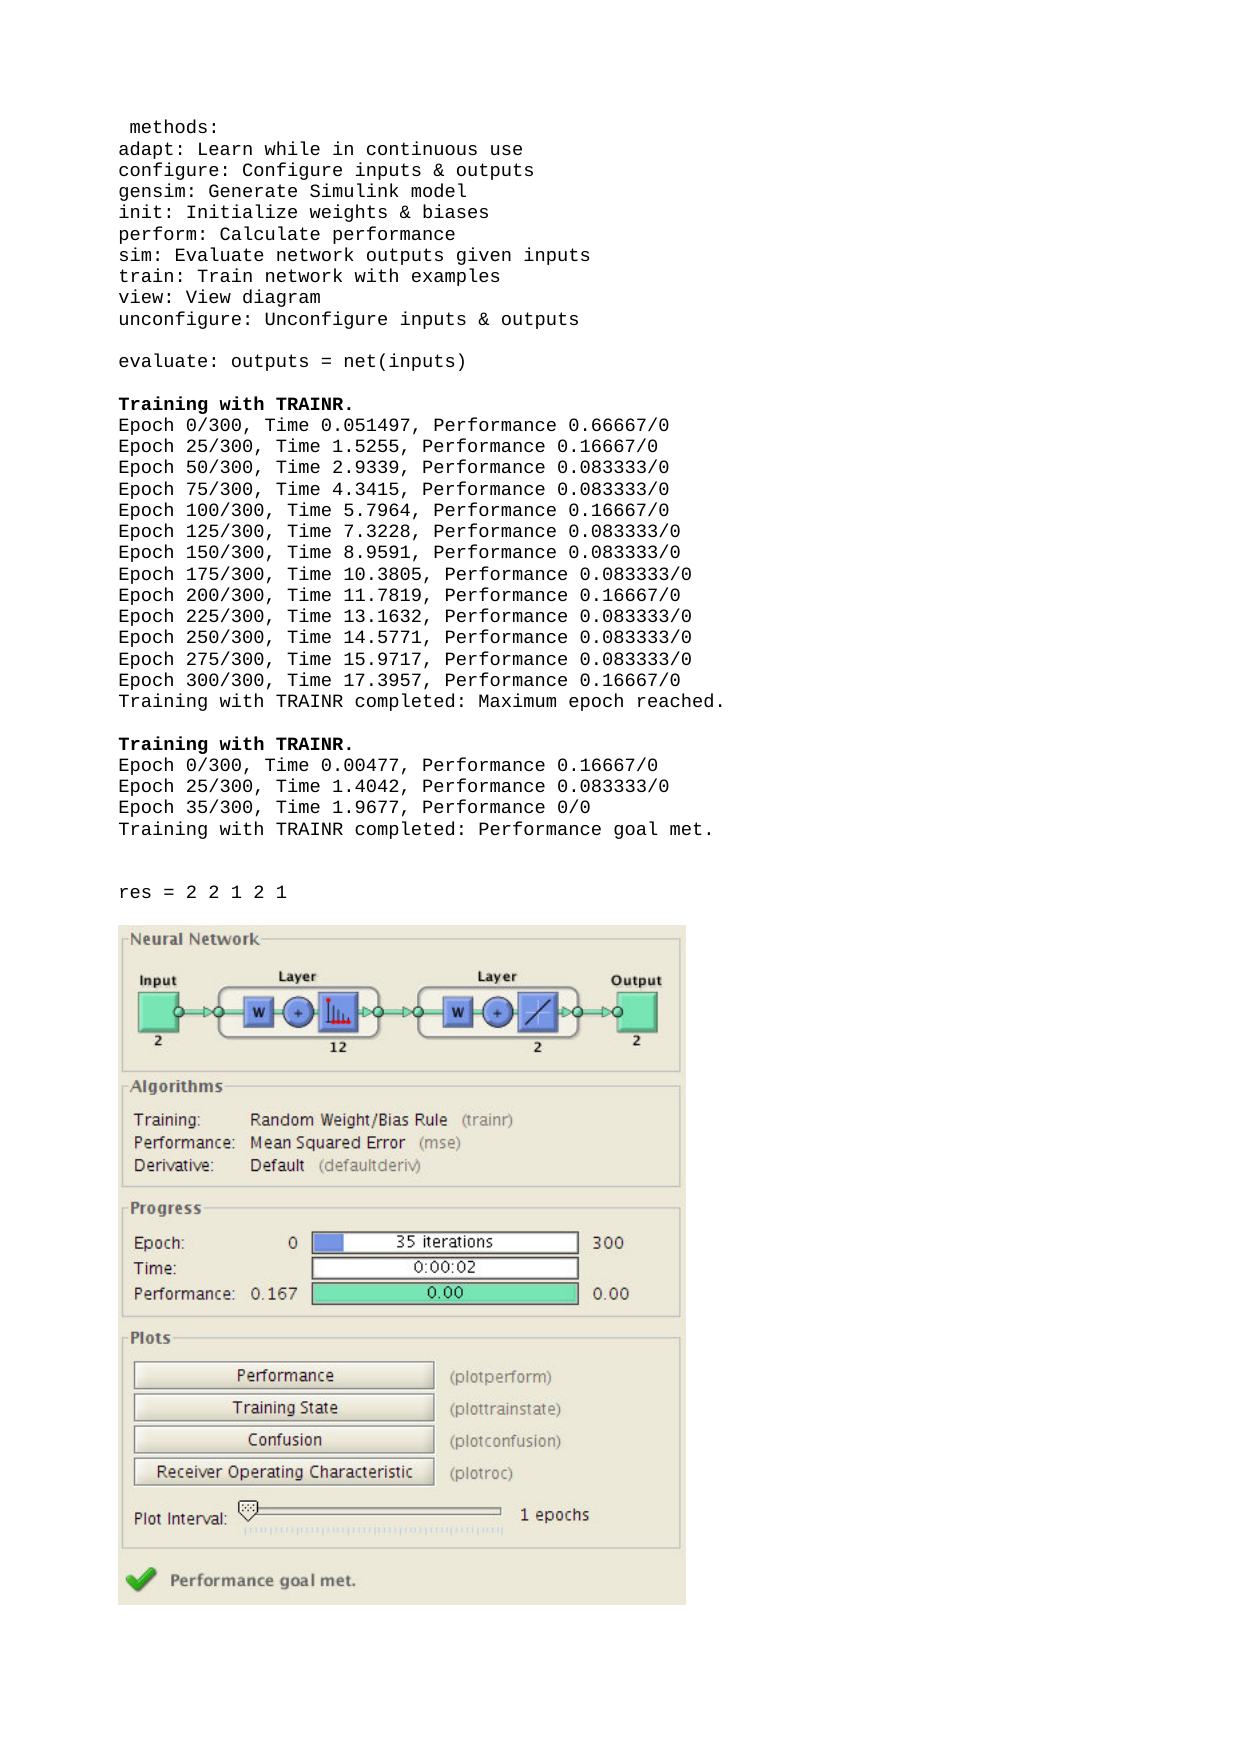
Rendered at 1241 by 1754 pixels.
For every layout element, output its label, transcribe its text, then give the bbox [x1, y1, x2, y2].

text evaluate: outputs = net(inputs) [118, 352, 1122, 373]
text Epoch 125/300, Time 7.3228, Performance 0.083333/0 [118, 522, 1122, 543]
text methods: [118, 118, 1122, 139]
text Epoch 100/300, Time 5.7964, Performance 0.16667/0 [118, 501, 1122, 522]
picture [118, 925, 686, 1605]
text Epoch 0/300, Time 0.051497, Performance 0.66667/0 [118, 416, 1122, 437]
text Epoch 25/300, Time 1.4042, Performance 0.083333/0 [118, 777, 1122, 798]
text init: Initialize weights & biases [118, 203, 1122, 224]
text Epoch 0/300, Time 0.00477, Performance 0.16667/0 [118, 756, 1122, 777]
text Epoch 150/300, Time 8.9591, Performance 0.083333/0 [118, 543, 1122, 564]
text Epoch 75/300, Time 4.3415, Performance 0.083333/0 [118, 479, 1122, 501]
text configure: Configure inputs & outputs [118, 161, 1122, 182]
text Epoch 200/300, Time 11.7819, Performance 0.16667/0 [118, 586, 1122, 607]
text Epoch 275/300, Time 15.9717, Performance 0.083333/0 [118, 649, 1122, 671]
text Epoch 300/300, Time 17.3957, Performance 0.16667/0 [118, 671, 1122, 692]
text perform: Calculate performance [118, 224, 1122, 246]
text Training with TRAINR. [118, 734, 1122, 756]
text Epoch 250/300, Time 14.5771, Performance 0.083333/0 [118, 628, 1122, 649]
text gensim: Generate Simulink model [118, 182, 1122, 203]
text Training with TRAINR. [118, 394, 1122, 416]
text Epoch 25/300, Time 1.5255, Performance 0.16667/0 [118, 437, 1122, 458]
text Training with TRAINR completed: Performance goal met. [118, 819, 1122, 841]
text adapt: Learn while in continuous use [118, 139, 1122, 161]
text view: View diagram [118, 288, 1122, 309]
text sim: Evaluate network outputs given inputs [118, 246, 1122, 267]
text Epoch 175/300, Time 10.3805, Performance 0.083333/0 [118, 564, 1122, 586]
text Epoch 50/300, Time 2.9339, Performance 0.083333/0 [118, 458, 1122, 479]
text unconfigure: Unconfigure inputs & outputs [118, 309, 1122, 331]
text Epoch 225/300, Time 13.1632, Performance 0.083333/0 [118, 607, 1122, 628]
text Epoch 35/300, Time 1.9677, Performance 0/0 [118, 798, 1122, 819]
text res = 2 2 1 2 1 [118, 883, 1122, 904]
text train: Train network with examples [118, 267, 1122, 288]
text Training with TRAINR completed: Maximum epoch reached. [118, 692, 1122, 713]
